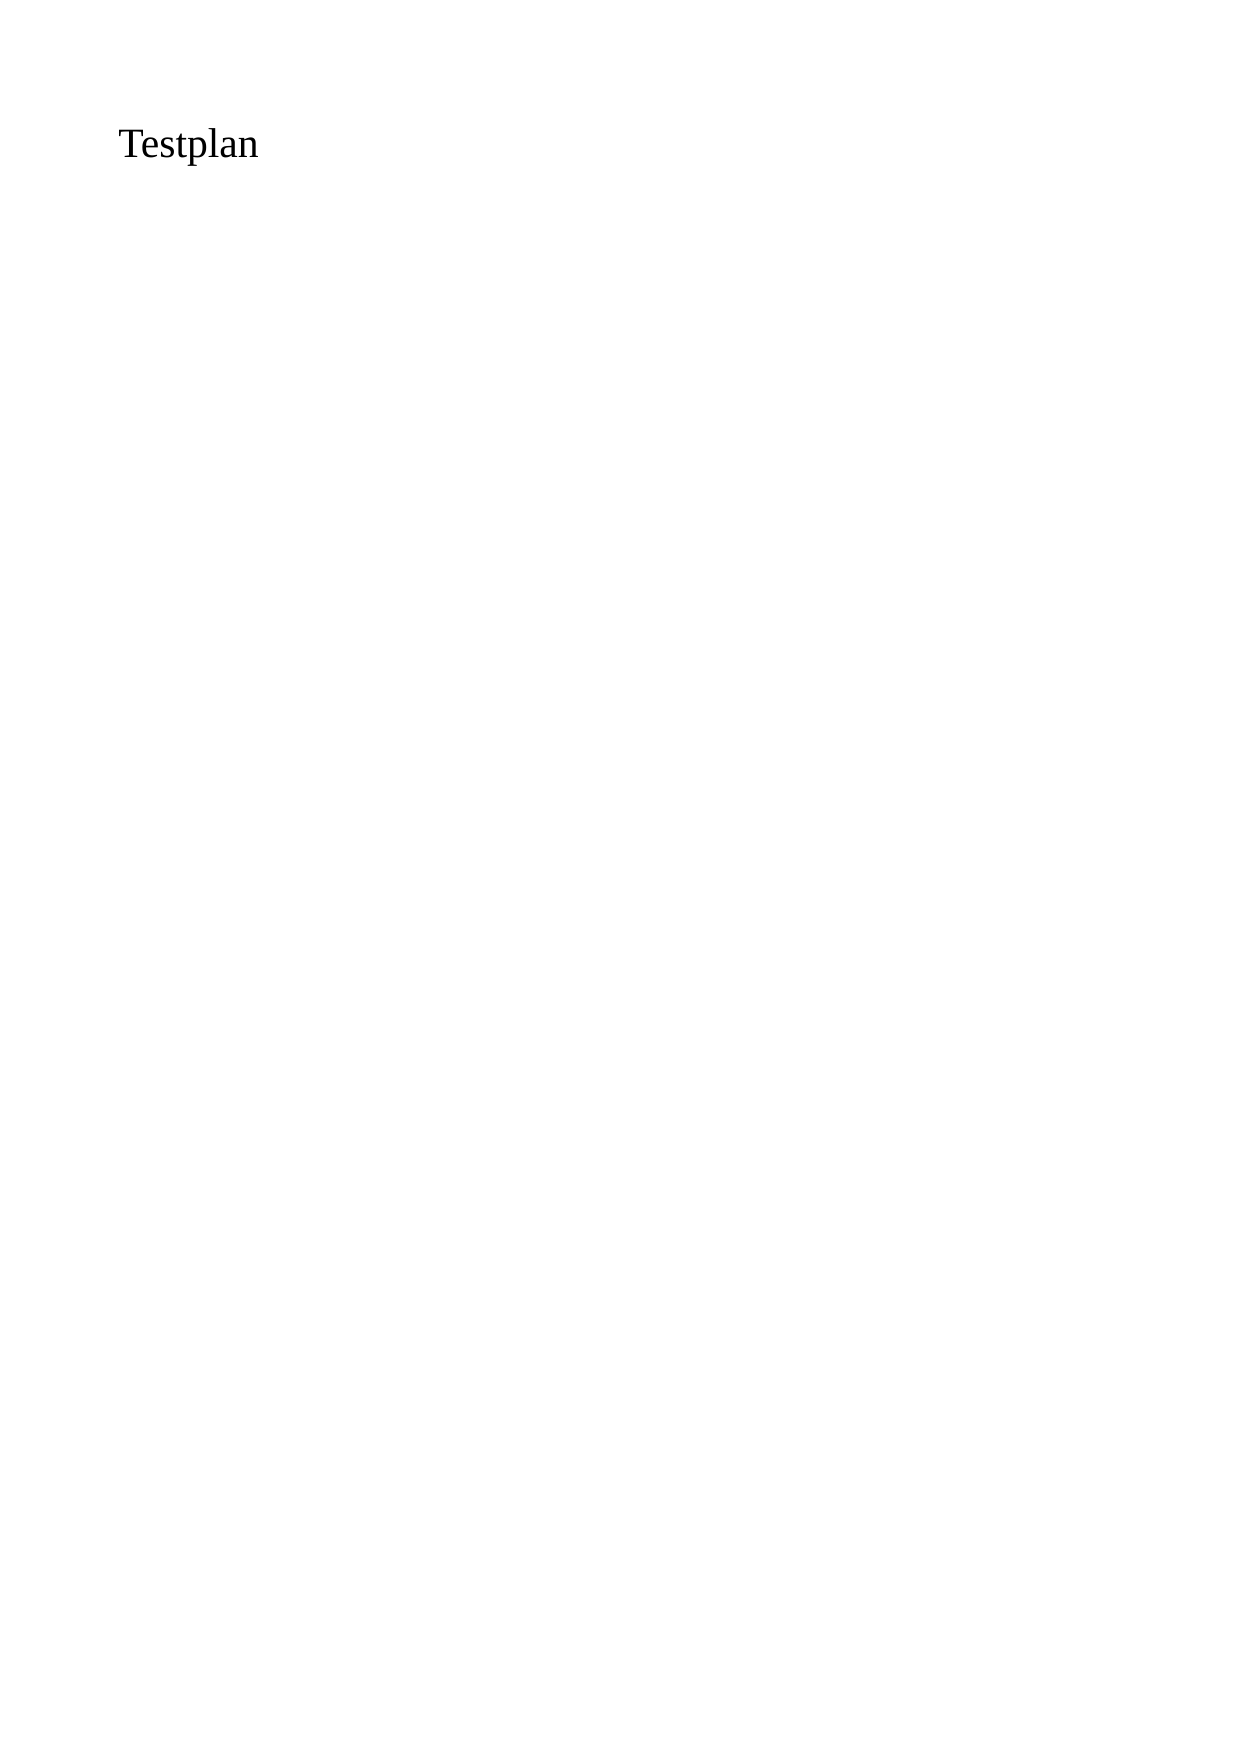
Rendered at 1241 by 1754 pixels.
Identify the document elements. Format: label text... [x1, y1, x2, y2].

text Testplan [118, 118, 1122, 166]
